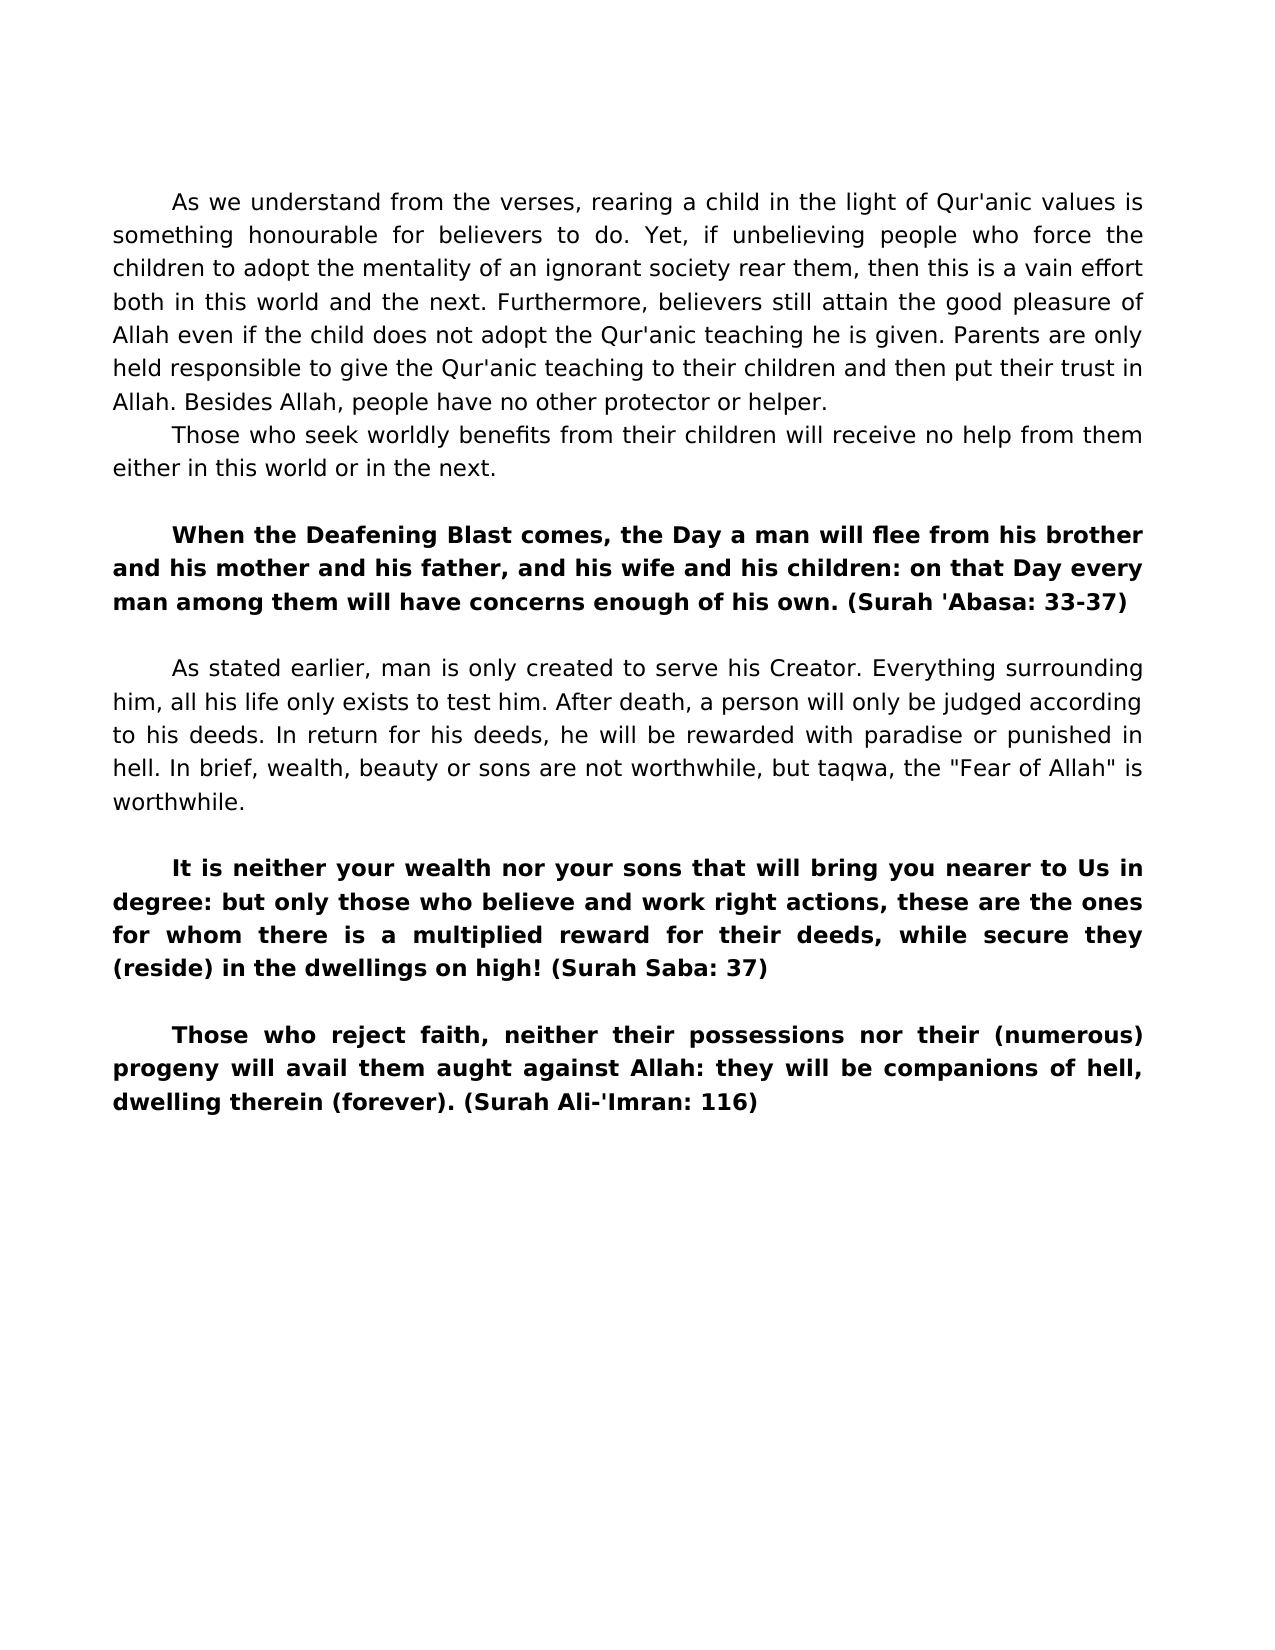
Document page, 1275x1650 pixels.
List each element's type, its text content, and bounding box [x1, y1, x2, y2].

text As stated earlier, man is only created to serve his Creator. Everything surrounding him, all his life only exists to test him. After death, a person will only be judged according to his deeds. In return for his deeds, he will be rewarded with paradise or punished in hell. In brief, wealth, beauty or sons are not worthwhile, but taqwa, the "Fear of Allah" is worthwhile. [112, 650, 1145, 817]
text When the Deafening Blast comes, the Day a man will flee from his brother and his mother and his father, and his wife and his children: on that Day every man among them will have concerns enough of his own. (Surah 'Abasa: 33-37) [112, 517, 1145, 617]
text Those who reject faith, neither their possessions nor their (numerous) progeny will avail them aught against Allah: they will be companions of hell, dwelling therein (forever). (Surah Ali-'Imran: 116) [112, 1017, 1145, 1117]
text It is neither your wealth nor your sons that will bring you nearer to Us in degree: but only those who believe and work right actions, these are the ones for whom there is a multiplied reward for their deeds, while secure they (reside) in the dwellings on high! (Surah Saba: 37) [112, 850, 1145, 983]
text Those who seek worldly benefits from their children will receive no help from them either in this world or in the next. [112, 417, 1145, 483]
text As we understand from the verses, rearing a child in the light of Qur'anic values is something honourable for believers to do. Yet, if unbelieving people who force the children to adopt the mentality of an ignorant society rear them, then this is a vain effort both in this world and the next. Furthermore, believers still attain the good pleasure of Allah even if the child does not adopt the Qur'anic teaching he is given. Parents are only held responsible to give the Qur'anic teaching to their children and then put their trust in Allah. Besides Allah, people have no other protector or helper. [112, 183, 1145, 417]
